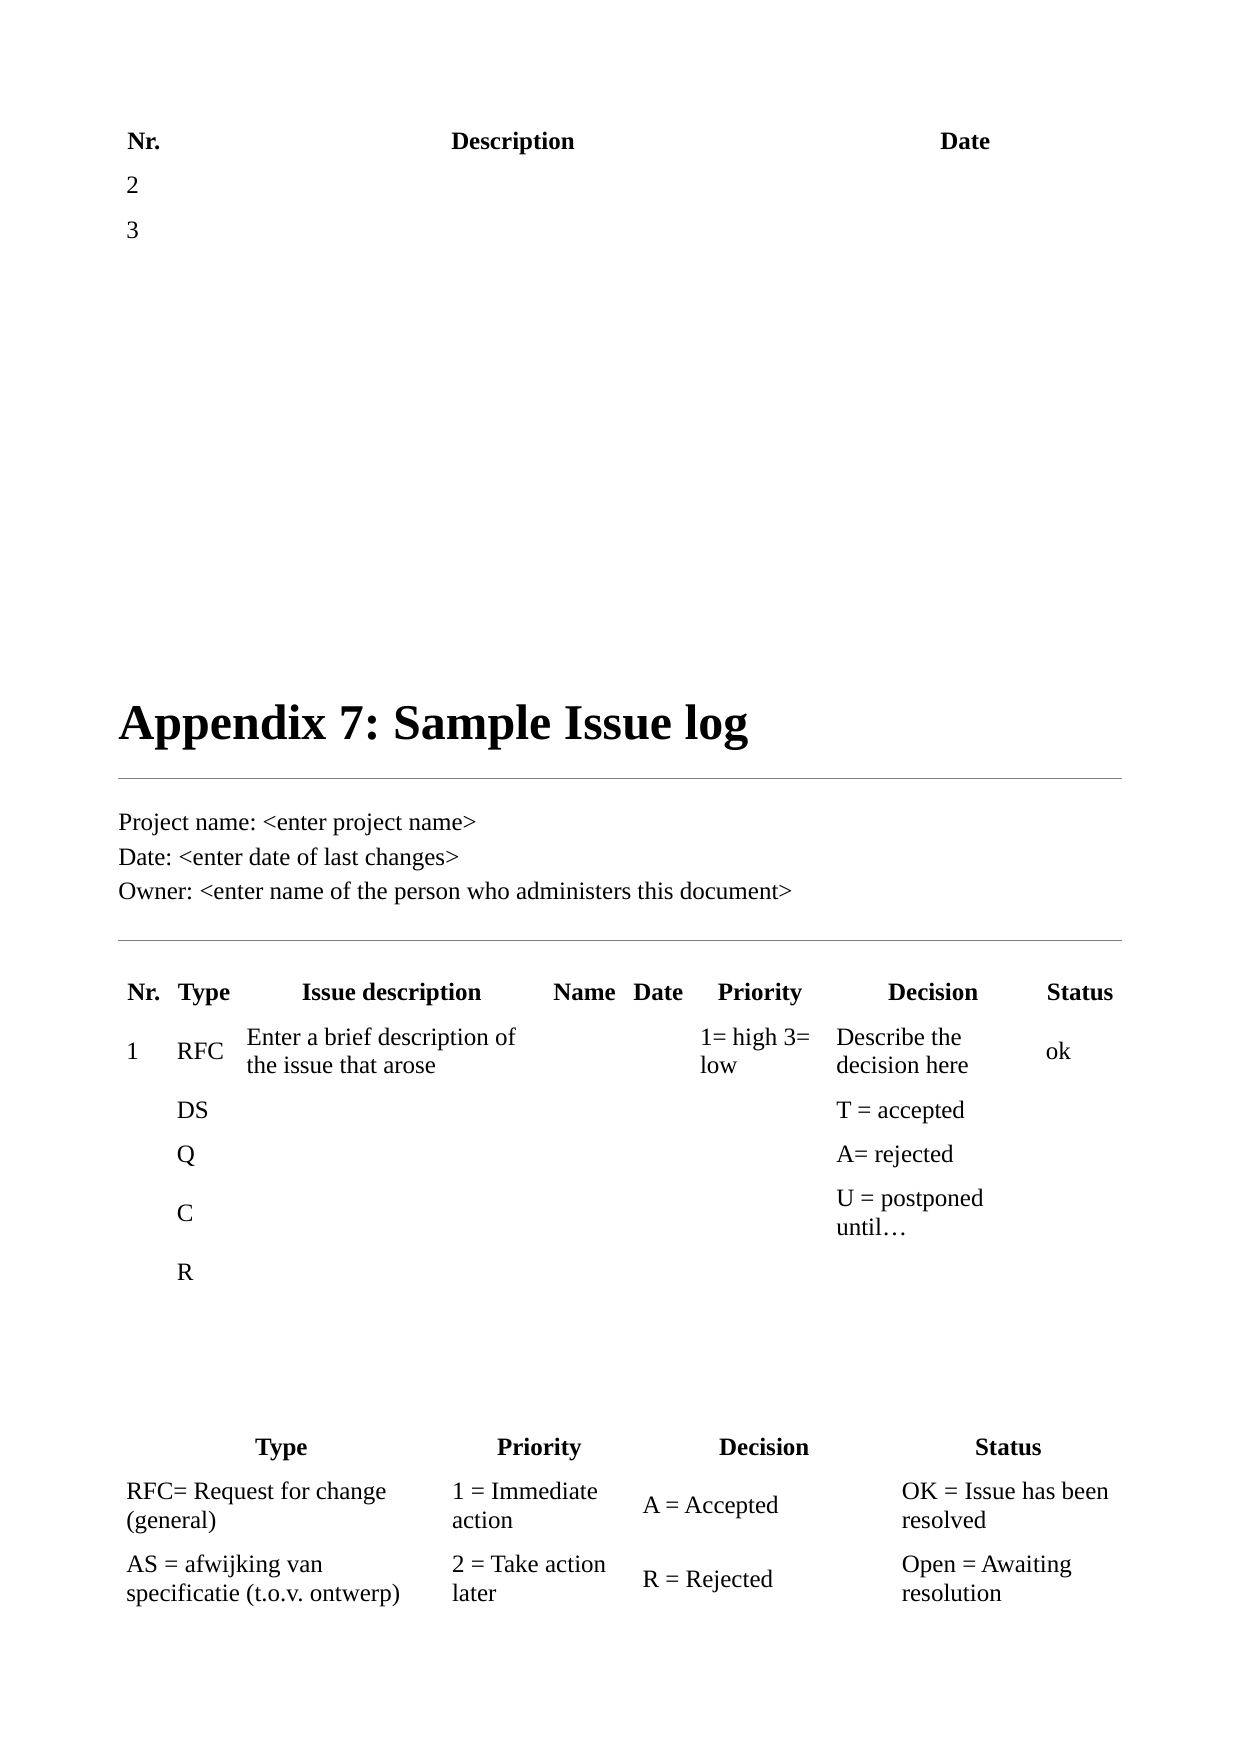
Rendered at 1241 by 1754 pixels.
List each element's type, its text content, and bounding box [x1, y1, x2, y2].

table_cell [624, 1314, 692, 1334]
table_cell 1= high 3= low [692, 1014, 828, 1087]
table_cell A = Accepted [634, 1468, 894, 1541]
table_cell [544, 1176, 624, 1249]
table_cell [118, 1087, 169, 1131]
table_header Type [169, 970, 239, 1014]
table_cell RFC= Request for change (general) [118, 1468, 444, 1541]
table_cell [692, 1087, 828, 1131]
table_cell [857, 251, 1074, 272]
table_cell [624, 1176, 692, 1249]
table_cell [239, 1249, 544, 1293]
table_cell [1038, 1176, 1122, 1249]
table_cell OK = Issue has been resolved [894, 1468, 1122, 1541]
table_cell Open = Awaiting resolution [894, 1541, 1122, 1614]
table_cell [169, 163, 857, 207]
table_cell [692, 1355, 828, 1375]
table_cell [169, 292, 857, 312]
table_cell [857, 353, 1074, 374]
table_cell [857, 313, 1074, 333]
subtitle Appendix 7: Sample Issue log [118, 693, 1122, 751]
table_header Priority [692, 970, 828, 1014]
table_cell [1038, 1131, 1122, 1176]
table_cell R = Rejected [634, 1541, 894, 1614]
table_cell C [169, 1176, 239, 1249]
table_cell [544, 1314, 624, 1334]
table_cell [1038, 1249, 1122, 1293]
table_cell [544, 1355, 624, 1375]
table_cell [118, 292, 169, 312]
table_cell Q [169, 1131, 239, 1176]
table_cell [1038, 1314, 1122, 1334]
table_header Priority [444, 1424, 634, 1468]
table_cell [828, 1355, 1038, 1375]
table_header Type [118, 1424, 444, 1468]
table_cell [239, 1314, 544, 1334]
table_cell [239, 1293, 544, 1314]
table_cell [169, 1355, 239, 1375]
table_cell [828, 1334, 1038, 1354]
table_header Decision [634, 1424, 894, 1468]
table_cell [857, 207, 1074, 251]
table_header Date [624, 970, 692, 1014]
table_cell [692, 1334, 828, 1354]
table_cell [624, 1014, 692, 1087]
table_header Status [894, 1424, 1122, 1468]
table_cell [118, 1314, 169, 1334]
table_cell [544, 1249, 624, 1293]
table_cell [239, 1355, 544, 1375]
table_cell [118, 313, 169, 333]
table_cell [624, 1249, 692, 1293]
table_cell [169, 251, 857, 272]
table_cell A= rejected [828, 1131, 1038, 1176]
table_cell 2 [118, 163, 169, 207]
table_cell AS = afwijking van specificatie (t.o.v. ontwerp) [118, 1541, 444, 1614]
table_header Nr. [118, 970, 169, 1014]
table_cell [1038, 1355, 1122, 1375]
table_cell [118, 251, 169, 272]
table_cell [118, 1131, 169, 1176]
table_cell [118, 353, 169, 374]
table_cell [1038, 1334, 1122, 1354]
table_cell [544, 1334, 624, 1354]
table_cell [239, 1334, 544, 1354]
table_cell 1 [118, 1014, 169, 1087]
table_cell [857, 163, 1074, 207]
table_cell [857, 272, 1074, 292]
table_cell [544, 1087, 624, 1131]
table_header Status [1038, 970, 1122, 1014]
table_cell [118, 1334, 169, 1354]
table_cell [239, 1131, 544, 1176]
text Project name: <enter project name> Date: <enter date of last changes> Owner: <enter name of the person who administers this document> [118, 807, 1122, 905]
table_cell [239, 1176, 544, 1249]
table_cell [118, 333, 169, 353]
table_cell Enter a brief description of the issue that arose [239, 1014, 544, 1087]
table_cell [118, 272, 169, 292]
table_header Date [857, 118, 1074, 162]
table_cell [544, 1293, 624, 1314]
table_cell T = accepted [828, 1087, 1038, 1131]
table_cell 1 = Immediate action [444, 1468, 634, 1541]
table_cell DS [169, 1087, 239, 1131]
table_cell 2 = Take action later [444, 1541, 634, 1614]
table_cell [118, 1293, 169, 1314]
table_cell [118, 1355, 169, 1375]
table_cell [169, 333, 857, 353]
table_cell [624, 1355, 692, 1375]
table_cell [692, 1293, 828, 1314]
table_cell [828, 1314, 1038, 1334]
table_cell [169, 1334, 239, 1354]
table_header Name [544, 970, 624, 1014]
table_cell [828, 1249, 1038, 1293]
table_cell [544, 1131, 624, 1176]
table_cell 3 [118, 207, 169, 251]
table_cell ok [1038, 1014, 1122, 1087]
table_cell [169, 313, 857, 333]
table_cell U = postponed until… [828, 1176, 1038, 1249]
table_cell [624, 1334, 692, 1354]
table_cell [544, 1014, 624, 1087]
table_cell Describe the decision here [828, 1014, 1038, 1087]
table_cell [169, 1293, 239, 1314]
table_cell [169, 353, 857, 374]
table_cell RFC [169, 1014, 239, 1087]
table_cell [857, 292, 1074, 312]
table_cell [1038, 1087, 1122, 1131]
table_header Issue description [239, 970, 544, 1014]
table_cell [828, 1293, 1038, 1314]
table_cell [692, 1249, 828, 1293]
table_cell [624, 1087, 692, 1131]
table_cell [857, 333, 1074, 353]
table_cell R [169, 1249, 239, 1293]
table_cell [239, 1087, 544, 1131]
table_cell [624, 1293, 692, 1314]
table_header Decision [828, 970, 1038, 1014]
table_header Nr. [118, 118, 169, 162]
table_cell [169, 1314, 239, 1334]
table_cell [1038, 1293, 1122, 1314]
table_cell [692, 1131, 828, 1176]
table_cell [692, 1314, 828, 1334]
table_cell [118, 1176, 169, 1249]
table_cell [118, 1249, 169, 1293]
table_header Description [169, 118, 857, 162]
table_cell [624, 1131, 692, 1176]
table_cell [169, 272, 857, 292]
table_cell [692, 1176, 828, 1249]
table_cell [169, 207, 857, 251]
